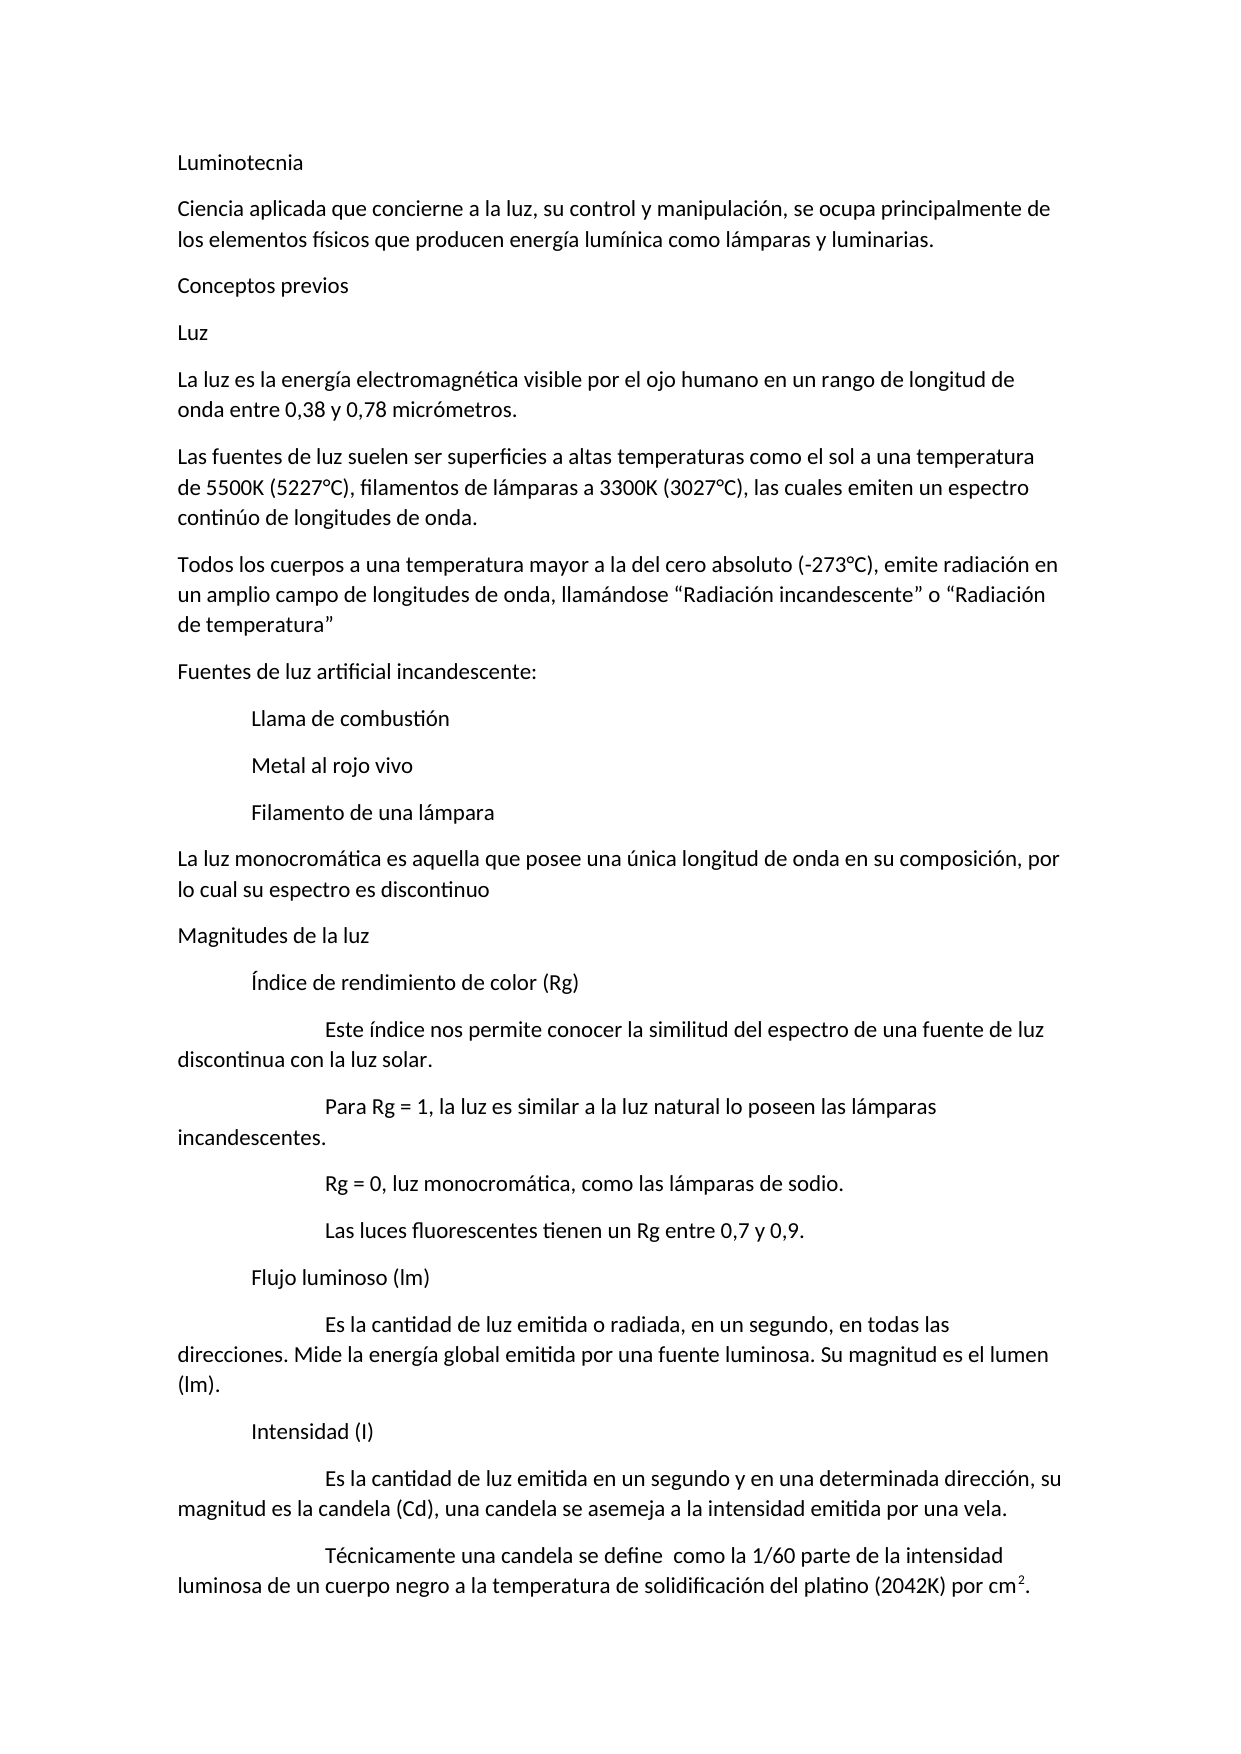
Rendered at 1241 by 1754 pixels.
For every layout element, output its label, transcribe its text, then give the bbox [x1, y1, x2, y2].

text Luminotecnia [177, 148, 1063, 176]
text Filamento de una lámpara [177, 798, 1063, 826]
text Este índice nos permite conocer la similitud del espectro de una fuente de luz discontinua con la luz solar. [177, 1015, 1063, 1073]
text Es la cantidad de luz emitida o radiada, en un segundo, en todas las direcciones. Mide la energía global emitida por una fuente luminosa. Su magnitud es el lumen (lm). [177, 1310, 1063, 1398]
text Metal al rojo vivo [177, 751, 1063, 779]
text Para Rg = 1, la luz es similar a la luz natural lo poseen las lámparas incandescentes. [177, 1092, 1063, 1151]
text La luz monocromática es aquella que posee una única longitud de onda en su composición, por lo cual su espectro es discontinuo [177, 844, 1063, 903]
text Es la cantidad de luz emitida en un segundo y en una determinada dirección, su magnitud es la candela (Cd), una candela se asemeja a la intensidad emitida por una vela. [177, 1464, 1063, 1522]
text Rg = 0, luz monocromática, como las lámparas de sodio. [177, 1169, 1063, 1197]
text Intensidad (I) [177, 1417, 1063, 1445]
text Las luces fluorescentes tienen un Rg entre 0,7 y 0,9. [177, 1216, 1063, 1244]
text Ciencia aplicada que concierne a la luz, su control y manipulación, se ocupa principalmente de los elementos físicos que producen energía lumínica como lámparas y luminarias. [177, 194, 1063, 253]
text Magnitudes de la luz [177, 922, 1063, 949]
text Técnicamente una candela se define como la 1/60 parte de la intensidad luminosa de un cuerpo negro a la temperatura de solidificación del platino (2042K) por cm2. [177, 1541, 1063, 1599]
text Luz [177, 318, 1063, 346]
text Flujo luminoso (lm) [177, 1263, 1063, 1291]
text Las fuentes de luz suelen ser superficies a altas temperaturas como el sol a una temperatura de 5500K (5227°C), filamentos de lámparas a 3300K (3027°C), las cuales emiten un espectro continúo de longitudes de onda. [177, 442, 1063, 531]
text Todos los cuerpos a una temperatura mayor a la del cero absoluto (-273°C), emite radiación en un amplio campo de longitudes de onda, llamándose “Radiación incandescente” o “Radiación de temperatura” [177, 550, 1063, 638]
text La luz es la energía electromagnética visible por el ojo humano en un rango de longitud de onda entre 0,38 y 0,78 micrómetros. [177, 365, 1063, 423]
text Índice de rendimiento de color (Rg) [177, 968, 1063, 996]
text Fuentes de luz artificial incandescente: [177, 657, 1063, 685]
text Llama de combustión [177, 704, 1063, 732]
text Conceptos previos [177, 272, 1063, 299]
